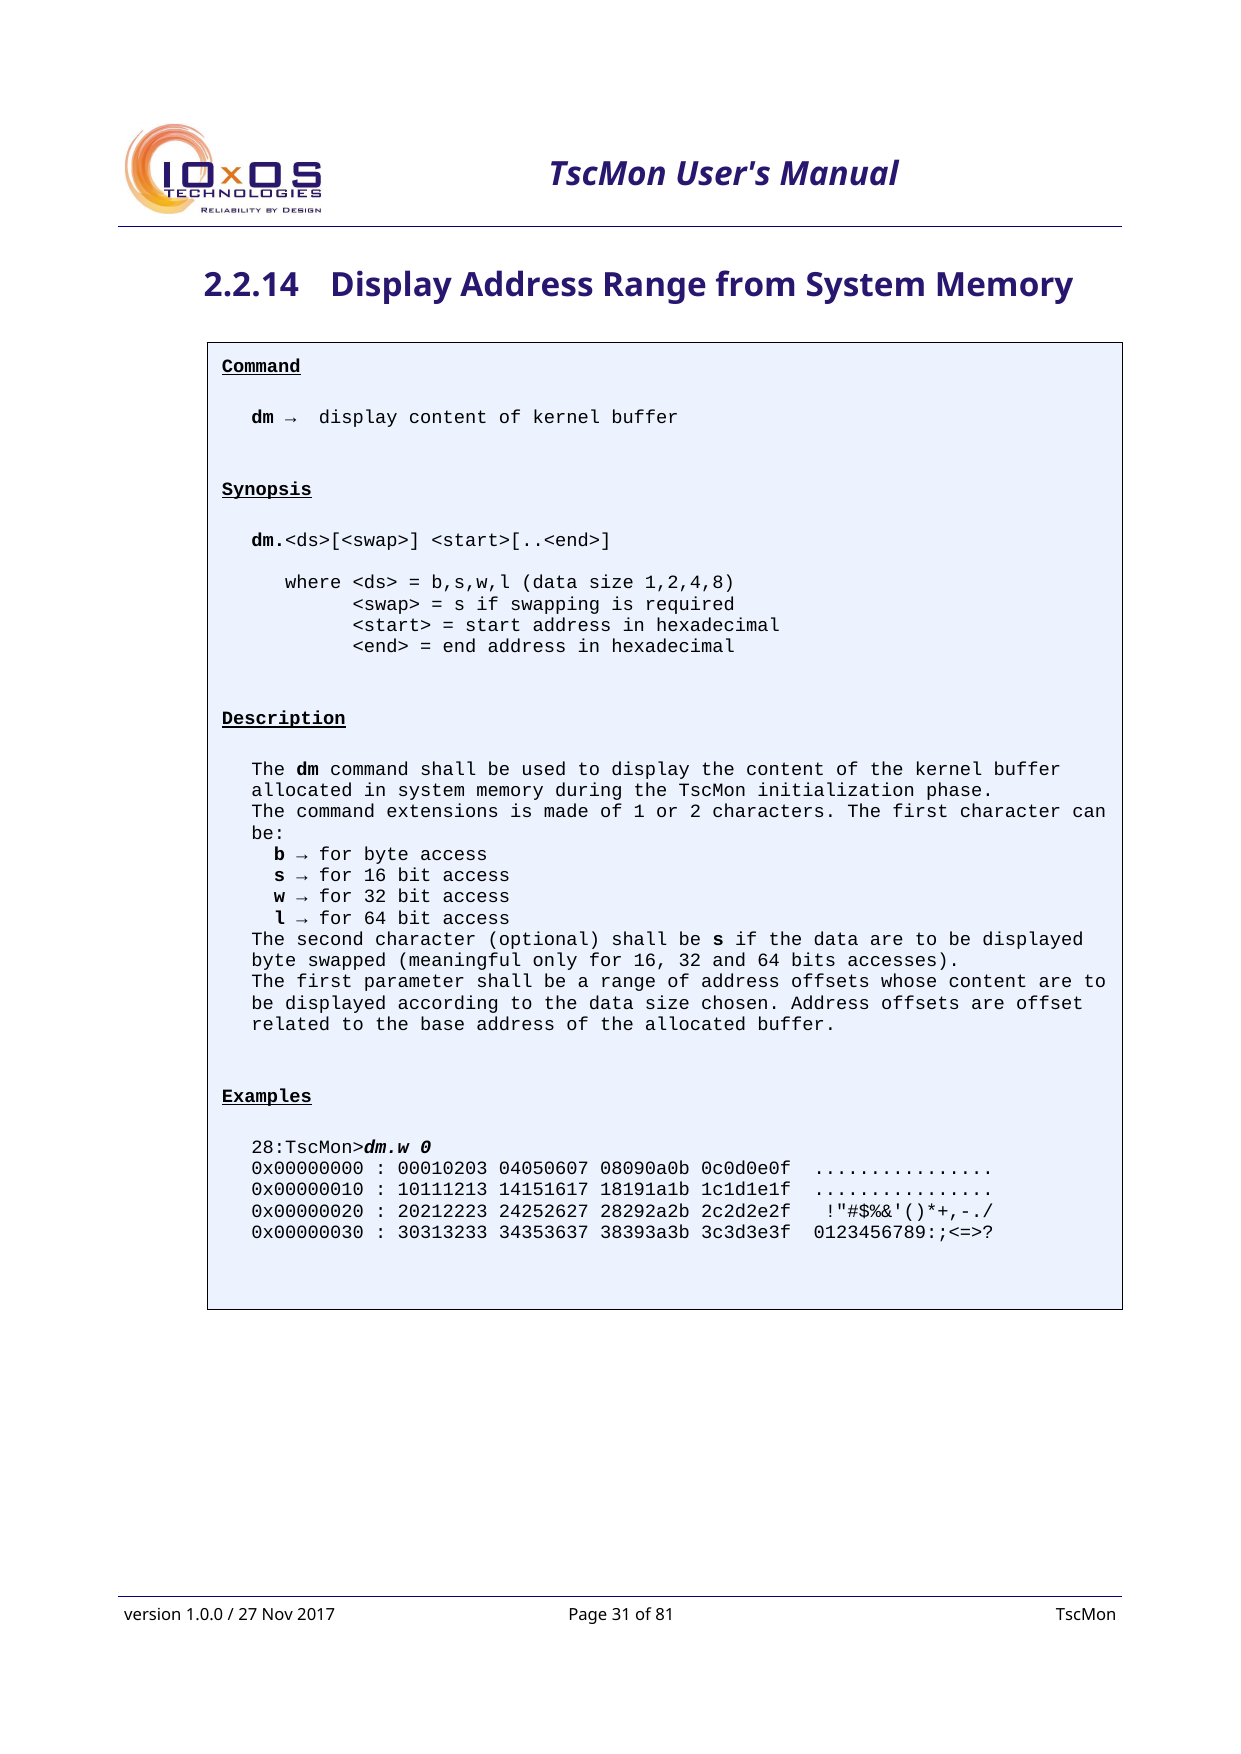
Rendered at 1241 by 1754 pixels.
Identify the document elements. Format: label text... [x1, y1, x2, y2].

text <end> = end address in hexadecimal [208, 637, 1122, 658]
text 0x00000000 : 00010203 04050607 08090a0b 0c0d0e0f ................ [208, 1159, 1122, 1180]
subtitle Description [208, 694, 1122, 745]
subtitle Examples [208, 1072, 1122, 1123]
text 28:TscMon>dm.w 0 [208, 1123, 1122, 1159]
text The command extensions is made of 1 or 2 characters. The first character can be: [208, 802, 1122, 845]
text dm.<ds>[<swap>] <start>[..<end>] [208, 516, 1122, 552]
text Command [208, 343, 1122, 393]
text b → for byte access [208, 845, 1122, 866]
text dm → display content of kernel buffer [208, 393, 1122, 429]
text <swap> = s if swapping is required [208, 594, 1122, 616]
text The dm command shall be used to display the content of the kernel buffer allocated in system memory during the TscMon initialization phase. [208, 745, 1122, 802]
text where <ds> = b,s,w,l (data size 1,2,4,8) [208, 573, 1122, 594]
text 0x00000030 : 30313233 34353637 38393a3b 3c3d3e3f 0123456789:;<=>? [208, 1223, 1122, 1259]
text s → for 16 bit access [208, 866, 1122, 887]
subtitle Display Address Range from System Memory [195, 261, 1122, 306]
picture [123, 123, 323, 217]
text The first parameter shall be a range of address offsets whose content are to be displayed according to the data size chosen. Address offsets are offset related to the base address of the allocated buffer. [208, 972, 1122, 1036]
text <start> = start address in hexadecimal [208, 616, 1122, 637]
text l → for 64 bit access [208, 908, 1122, 930]
text 0x00000010 : 10111213 14151617 18191a1b 1c1d1e1f ................ [208, 1180, 1122, 1201]
text 0x00000020 : 20212223 24252627 28292a2b 2c2d2e2f !"#$%&'()*+,-./ [208, 1201, 1122, 1223]
subtitle Synopsis [208, 465, 1122, 516]
text The second character (optional) shall be s if the data are to be displayed byte swapped (meaningful only for 16, 32 and 64 bits accesses). [208, 930, 1122, 972]
text w → for 32 bit access [208, 887, 1122, 908]
